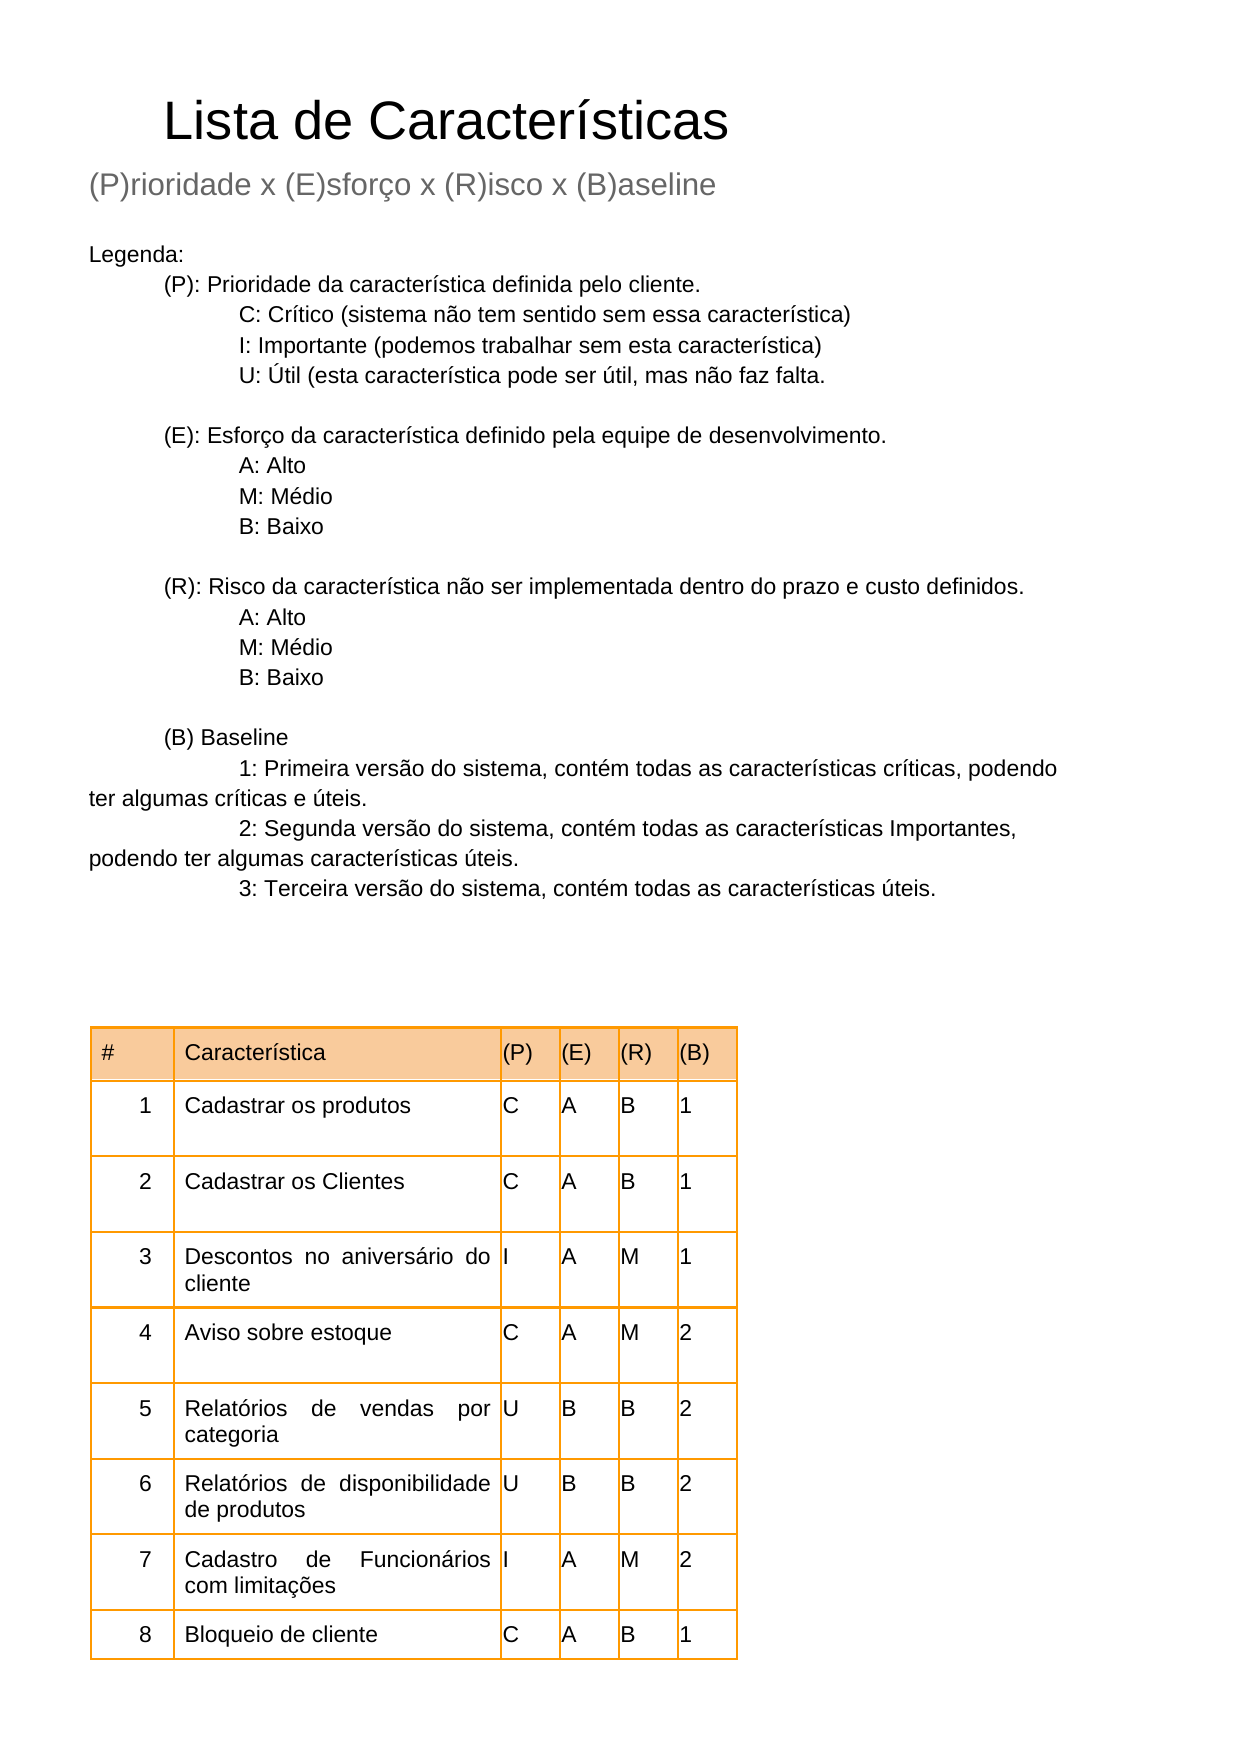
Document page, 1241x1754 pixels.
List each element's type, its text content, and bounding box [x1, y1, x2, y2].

table_cell A [561, 1611, 618, 1658]
table_cell [92, 1309, 173, 1382]
text A: Alto [88, 452, 1090, 479]
text (P): Prioridade da característica definida pelo cliente. [88, 271, 1090, 297]
text (E): Esforço da característica definido pela equipe de desenvolvimento. [88, 422, 1090, 448]
table_cell A [561, 1535, 618, 1609]
text C: Crítico (sistema não tem sentido sem essa característica) [88, 301, 1090, 328]
table_cell Bloqueio de cliente [175, 1611, 500, 1658]
table_cell B [561, 1460, 618, 1533]
text M: Médio [88, 634, 1090, 660]
table_cell 2 [679, 1384, 736, 1458]
table_cell M [620, 1233, 677, 1306]
table_cell B [620, 1611, 677, 1658]
table_cell C [502, 1082, 559, 1155]
table_cell B [620, 1384, 677, 1458]
table_cell U [502, 1460, 559, 1533]
text 3: Terceira versão do sistema, contém todas as características úteis. [88, 875, 1090, 902]
table_header # [92, 1029, 173, 1079]
table_cell Aviso sobre estoque [175, 1309, 500, 1382]
table_header (E) [561, 1029, 618, 1079]
table_cell 1 [679, 1233, 736, 1306]
table_cell 2 [679, 1460, 736, 1533]
table_cell Cadastro de Funcionários com limitações [175, 1535, 500, 1609]
text Lista de Características [88, 88, 1090, 151]
table_cell [92, 1233, 173, 1306]
text Legenda: [88, 241, 1090, 267]
text 2: Segunda versão do sistema, contém todas as características Importantes, podendo ter algumas características úteis. [88, 815, 1090, 871]
text A: Alto [88, 603, 1090, 630]
table_cell [92, 1460, 173, 1533]
table_header Característica [175, 1029, 500, 1079]
table_cell C [502, 1157, 559, 1231]
table_cell A [561, 1233, 618, 1306]
table_cell [92, 1384, 173, 1458]
table_cell A [561, 1309, 618, 1382]
table_cell B [561, 1384, 618, 1458]
table_cell A [561, 1157, 618, 1231]
table_cell Relatórios de vendas por categoria [175, 1384, 500, 1458]
table_cell I [502, 1233, 559, 1306]
table_cell C [502, 1611, 559, 1658]
table_cell [92, 1157, 173, 1231]
table_cell Cadastrar os produtos [175, 1082, 500, 1155]
table_cell 2 [679, 1535, 736, 1609]
table_cell B [620, 1460, 677, 1533]
table_cell 1 [679, 1157, 736, 1231]
table_header (P) [502, 1029, 559, 1079]
table_cell M [620, 1309, 677, 1382]
text I: Importante (podemos trabalhar sem esta característica) [88, 332, 1090, 358]
table_cell 2 [679, 1309, 736, 1382]
table_cell I [502, 1535, 559, 1609]
table_cell 1 [679, 1082, 736, 1155]
table_cell C [502, 1309, 559, 1382]
table_cell B [620, 1082, 677, 1155]
table_cell M [620, 1535, 677, 1609]
table_cell A [561, 1082, 618, 1155]
table_cell 1 [679, 1611, 736, 1658]
table_cell Relatórios de disponibilidade de produtos [175, 1460, 500, 1533]
text M: Médio [88, 483, 1090, 509]
table_cell B [620, 1157, 677, 1231]
table_cell Cadastrar os Clientes [175, 1157, 500, 1231]
table_cell Descontos no aniversário do cliente [175, 1233, 500, 1306]
table_cell [92, 1611, 173, 1658]
text B: Baixo [88, 513, 1090, 539]
text U: Útil (esta característica pode ser útil, mas não faz falta. [88, 362, 1090, 388]
table_cell U [502, 1384, 559, 1458]
table_cell [92, 1082, 173, 1155]
table_header (B) [679, 1029, 736, 1079]
text B: Baixo [88, 664, 1090, 690]
table_header (R) [620, 1029, 677, 1079]
text (B) Baseline 1: Primeira versão do sistema, contém todas as características críticas, podendo ter algumas críticas e úteis. [88, 724, 1090, 811]
table_cell [92, 1535, 173, 1609]
text (R): Risco da característica não ser implementada dentro do prazo e custo definidos. [88, 573, 1090, 599]
text (P)rioridade x (E)sforço x (R)isco x (B)aseline [88, 166, 1090, 202]
